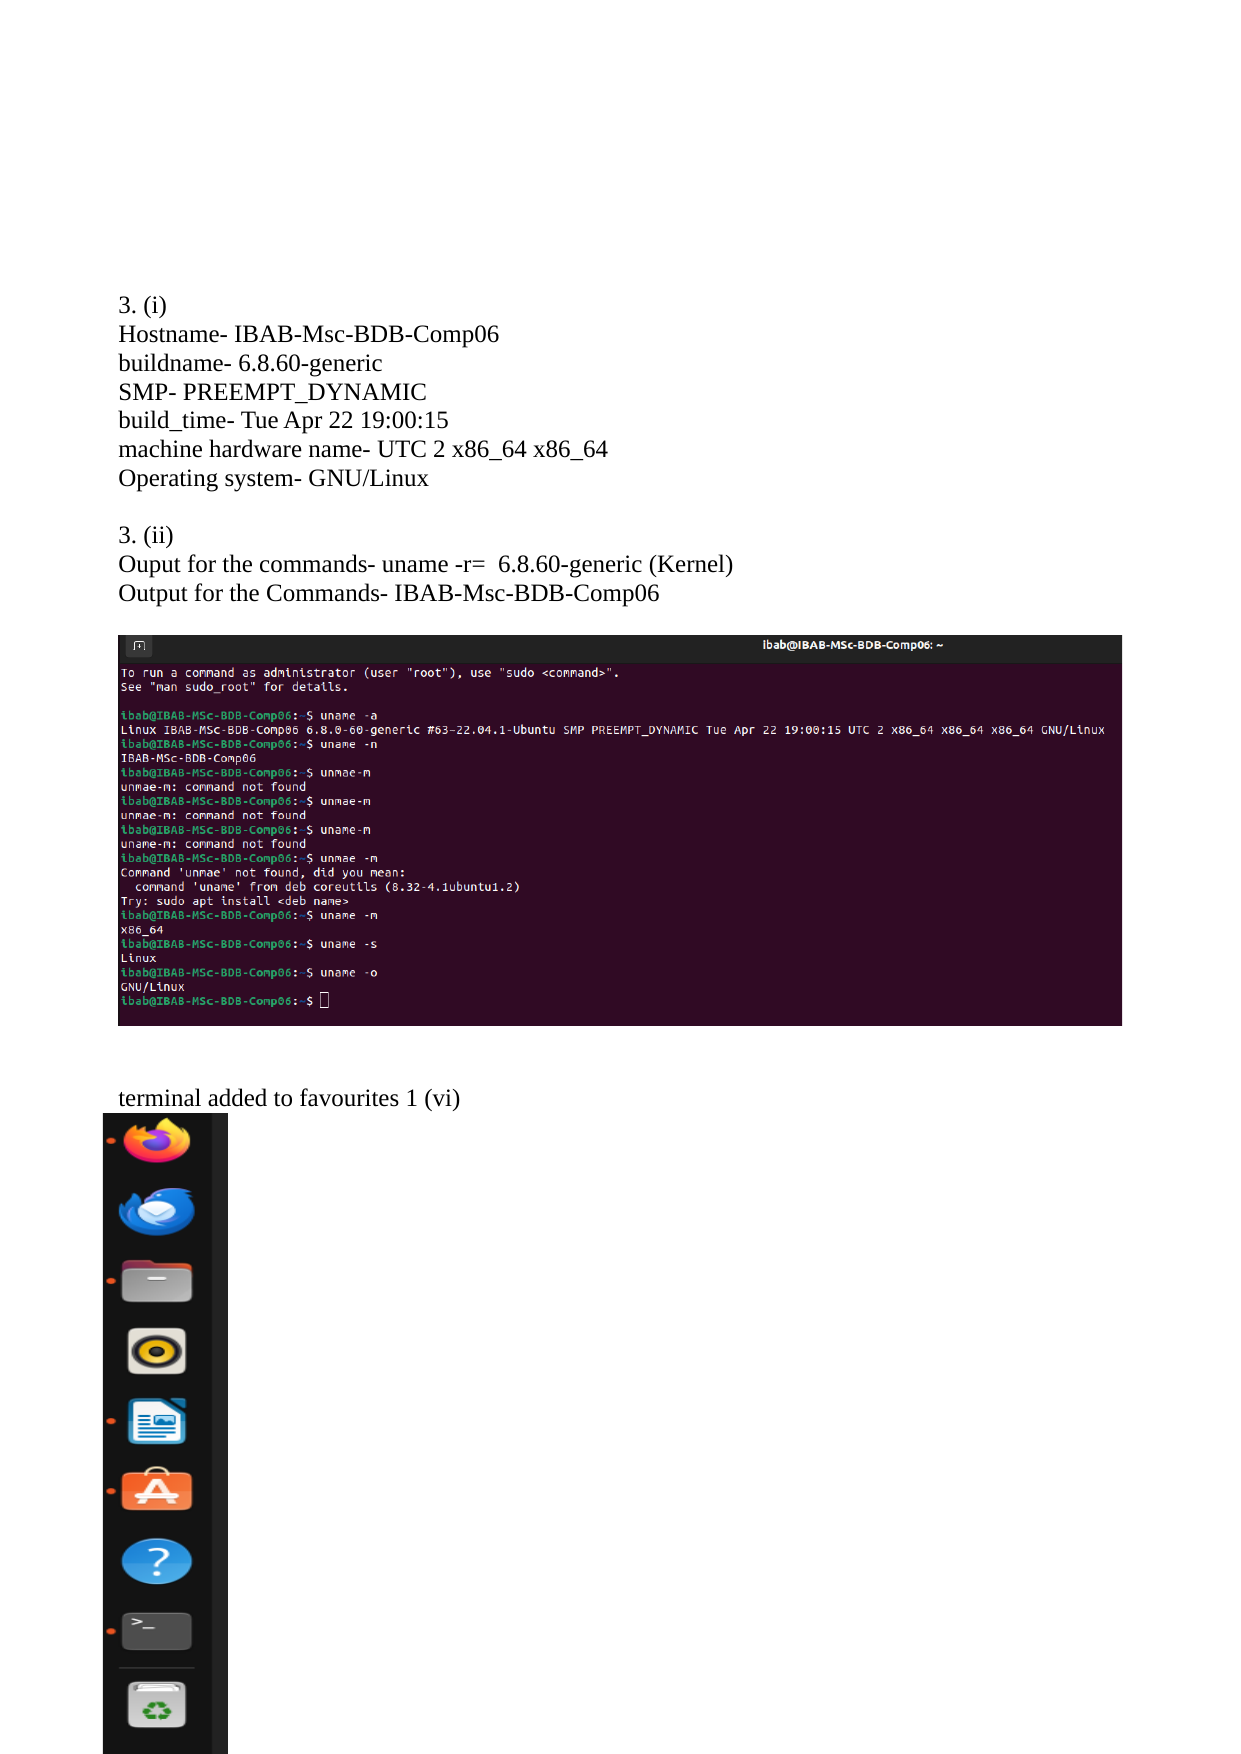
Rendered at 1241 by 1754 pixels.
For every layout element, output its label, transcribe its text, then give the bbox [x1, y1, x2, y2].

text Operating system- GNU/Linux [118, 463, 1122, 492]
text 3. (i) [118, 291, 1122, 319]
text buildname- 6.8.60-generic [118, 348, 1122, 377]
text machine hardware name- UTC 2 x86_64 x86_64 [118, 434, 1122, 463]
picture [118, 635, 1123, 1026]
text SMP- PREEMPT_DYNAMIC [118, 377, 1122, 406]
text 3. (ii) [118, 521, 1122, 549]
text Ouput for the commands- uname -r= 6.8.60-generic (Kernel) [118, 549, 1122, 578]
picture [102, 1113, 228, 1754]
text Hostname- IBAB-Msc-BDB-Comp06 [118, 319, 1122, 348]
text terminal added to favourites 1 (vi) [118, 1083, 1122, 1112]
text build_time- Tue Apr 22 19:00:15 [118, 406, 1122, 434]
text Output for the Commands- IBAB-Msc-BDB-Comp06 [118, 578, 1122, 607]
